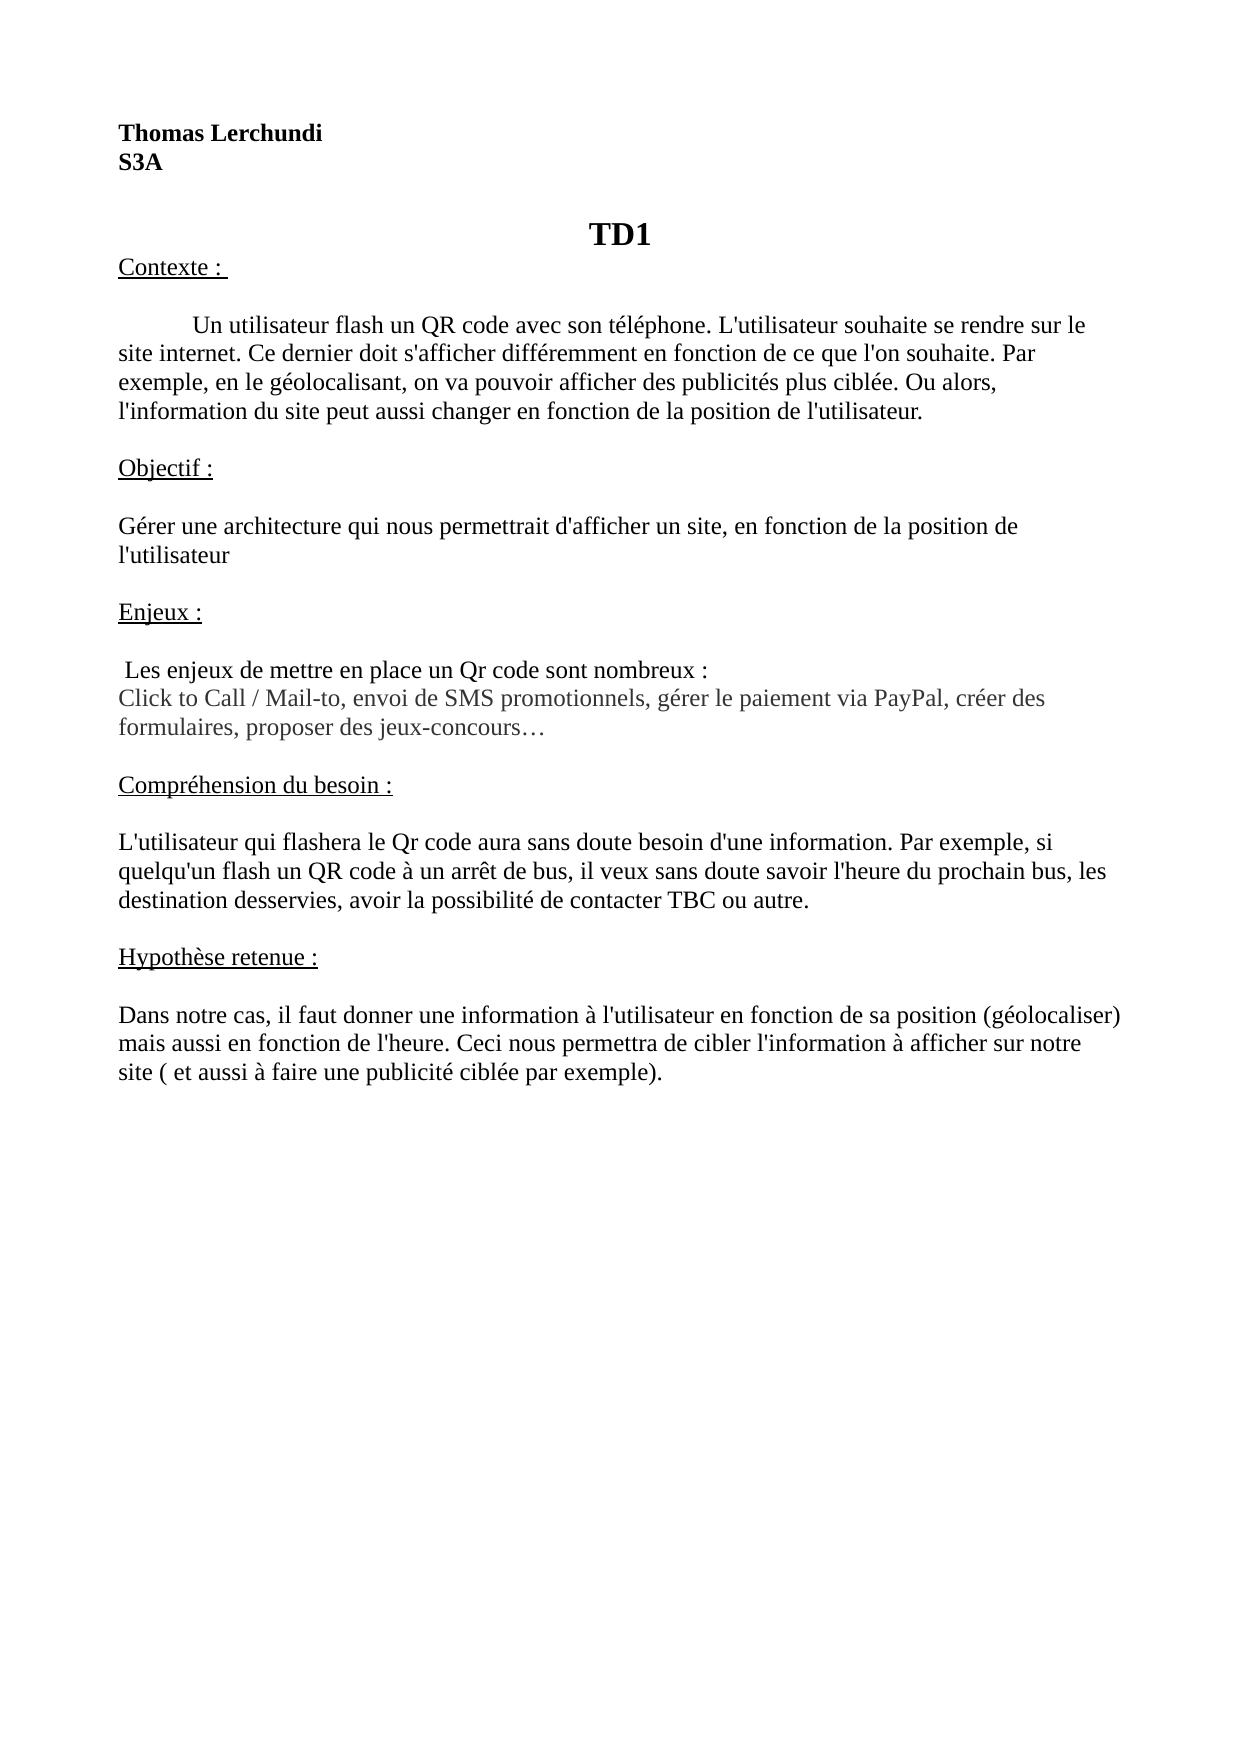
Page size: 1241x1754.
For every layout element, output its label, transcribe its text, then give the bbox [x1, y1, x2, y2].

text L'utilisateur qui flashera le Qr code aura sans doute besoin d'une information. Par exemple, si quelqu'un flash un QR code à un arrêt de bus, il veux sans doute savoir l'heure du prochain bus, les destination desservies, avoir la possibilité de contacter TBC ou autre. [118, 827, 1122, 913]
text Enjeux : [118, 597, 1122, 626]
text Contexte : [118, 252, 1122, 281]
text Thomas Lerchundi [118, 118, 1122, 147]
text Hypothèse retenue : [118, 942, 1122, 971]
text Un utilisateur flash un QR code avec son téléphone. L'utilisateur souhaite se rendre sur le site internet. Ce dernier doit s'afficher différemment en fonction de ce que l'on souhaite. Par exemple, en le géolocalisant, on va pouvoir afficher des publicités plus ciblée. Ou alors, l'information du site peut aussi changer en fonction de la position de l'utilisateur. [118, 310, 1122, 425]
text Dans notre cas, il faut donner une information à l'utilisateur en fonction de sa position (géolocaliser) mais aussi en fonction de l'heure. Ceci nous permettra de cibler l'information à afficher sur notre site ( et aussi à faire une publicité ciblée par exemple). [118, 1000, 1122, 1086]
text TD1 [118, 214, 1122, 252]
text Les enjeux de mettre en place un Qr code sont nombreux : [118, 655, 1122, 683]
text Compréhension du besoin : [118, 770, 1122, 798]
text Click to Call / Mail-to, envoi de SMS promotionnels, gérer le paiement via PayPal, créer des formulaires, proposer des jeux-concours… [118, 683, 1122, 741]
text S3A [118, 147, 1122, 176]
text Objectif : [118, 453, 1122, 482]
text Gérer une architecture qui nous permettrait d'afficher un site, en fonction de la position de l'utilisateur [118, 511, 1122, 568]
